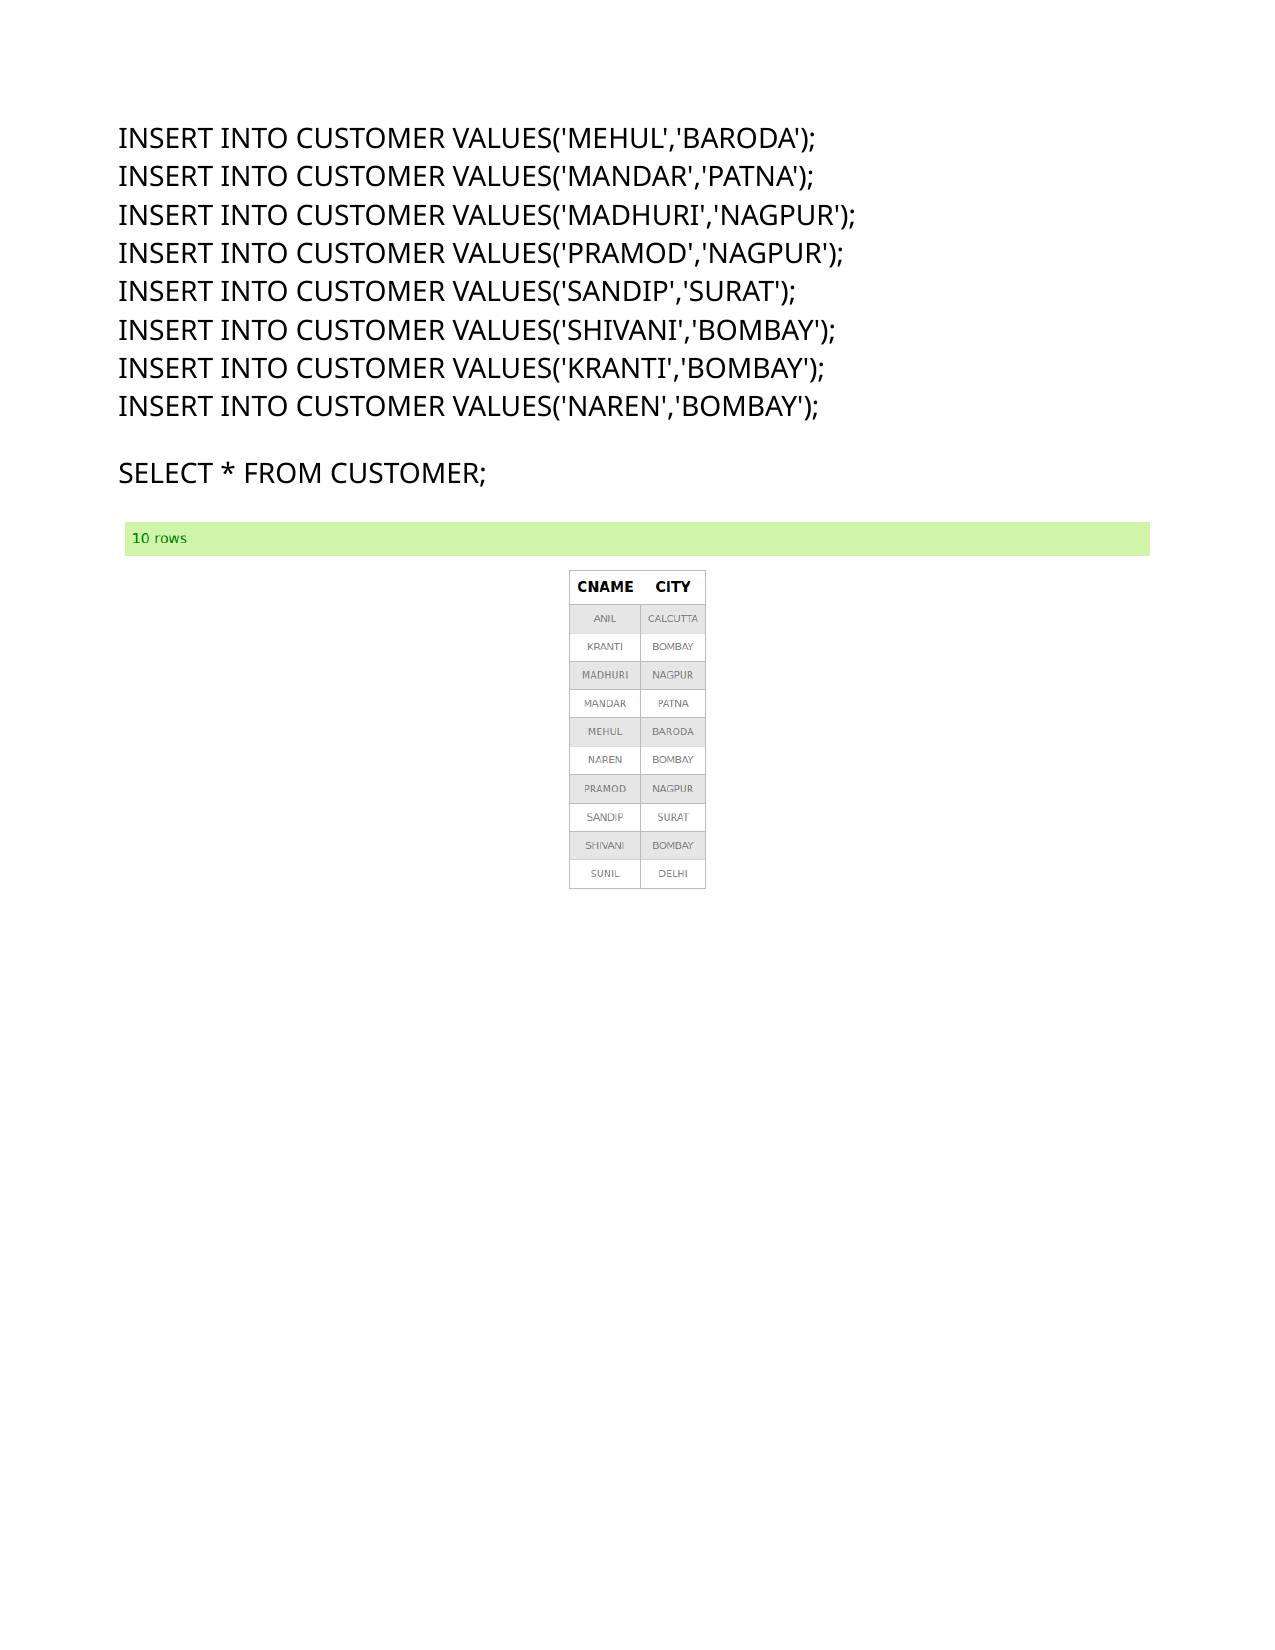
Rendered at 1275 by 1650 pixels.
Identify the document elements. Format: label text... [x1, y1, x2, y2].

picture [118, 520, 1157, 912]
text SELECT * FROM CUSTOMER; [118, 453, 1157, 492]
text INSERT INTO CUSTOMER VALUES('SHIVANI','BOMBAY'); [118, 310, 1157, 348]
text INSERT INTO CUSTOMER VALUES('KRANTI','BOMBAY'); [118, 348, 1157, 386]
text INSERT INTO CUSTOMER VALUES('NAREN','BOMBAY'); [118, 386, 1157, 425]
text INSERT INTO CUSTOMER VALUES('PRAMOD','NAGPUR'); [118, 233, 1157, 271]
text INSERT INTO CUSTOMER VALUES('MANDAR','PATNA'); [118, 156, 1157, 195]
text INSERT INTO CUSTOMER VALUES('MEHUL','BARODA'); [118, 118, 1157, 156]
text INSERT INTO CUSTOMER VALUES('MADHURI','NAGPUR'); [118, 195, 1157, 233]
text INSERT INTO CUSTOMER VALUES('SANDIP','SURAT'); [118, 271, 1157, 310]
